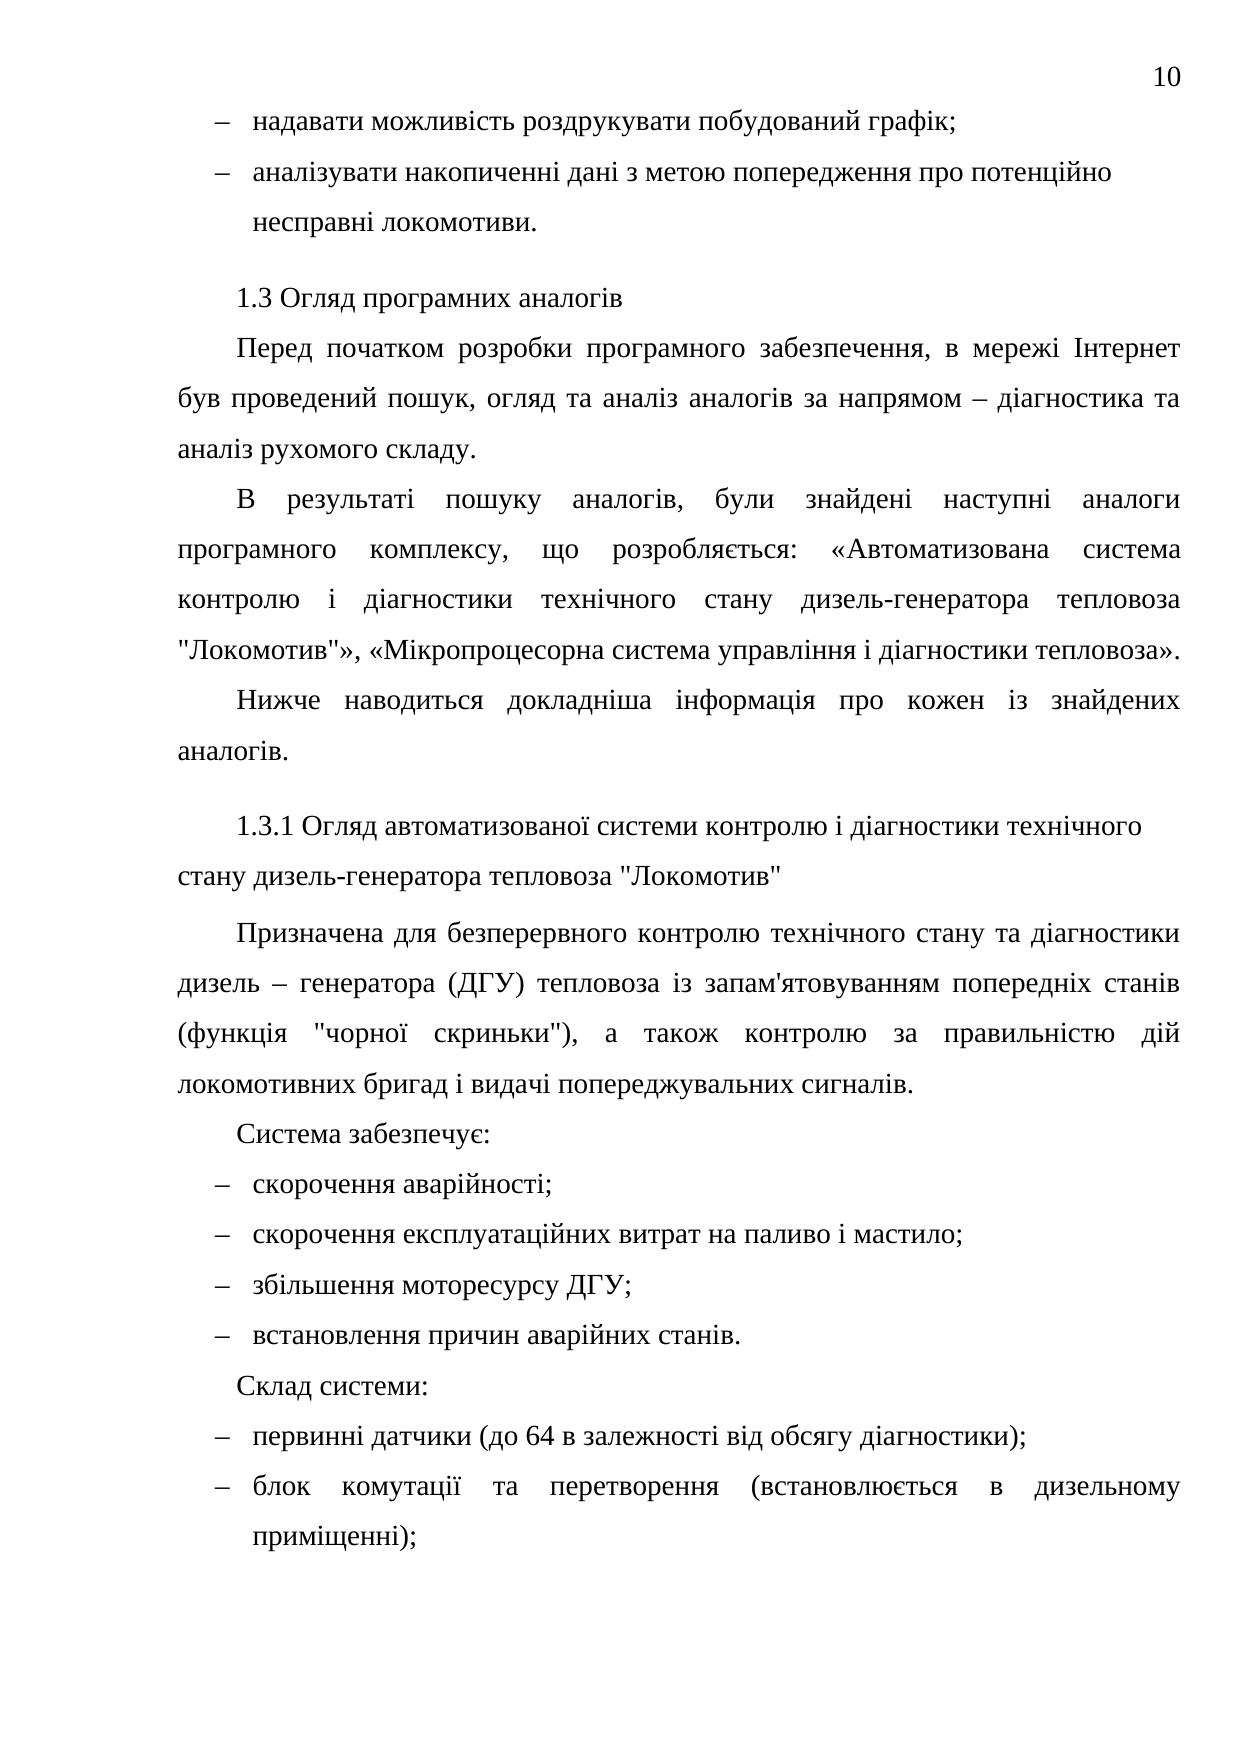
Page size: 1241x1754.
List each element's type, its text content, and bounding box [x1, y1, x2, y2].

subtitle 1.3.1 Огляд автоматизованої системи контролю і діагностики технічного стану дизель-генератора тепловоза "Локомотив" [177, 808, 1181, 892]
list блок комутації та перетворення (встановлюється в дизельному приміщенні); [215, 1468, 1181, 1552]
list збільшення моторесурсу ДГУ; [215, 1267, 1181, 1301]
text Перед початком розробки програмного забезпечення, в мережі Інтернет був проведений пошук, огляд та аналіз аналогів за напрямом – діагностика та аналіз рухомого складу. [177, 330, 1181, 464]
list надавати можливість роздрукувати побудований графік; [215, 103, 1181, 137]
list скорочення аварійності; [215, 1166, 1181, 1200]
list скорочення експлуатаційних витрат на паливо і мастило; [215, 1217, 1181, 1250]
text Система забезпечує: [177, 1116, 1181, 1149]
text В результаті пошуку аналогів, були знайдені наступні аналоги програмного комплексу, що розробляється: «Автоматизована система контролю і діагностики технічного стану дизель-генератора тепловоза "Локомотив"», «Мікропроцесорна система управління і діагностики тепловоза». [177, 481, 1181, 666]
text Склад системи: [177, 1368, 1181, 1401]
text Призначена для безперервного контролю технічного стану та діагностики дизель – генератора (ДГУ) тепловоза із запам'ятовуванням попередніх станів (функція "чорної скриньки"), а також контролю за правильністю дій локомотивних бригад і видачі попереджувальних сигналів. [177, 915, 1181, 1099]
list встановлення причин аварійних станів. [215, 1317, 1181, 1351]
subtitle 1.3 Огляд програмних аналогів [177, 280, 1181, 313]
list аналізувати накопиченні дані з метою попередження про потенційно несправні локомотиви. [215, 154, 1181, 237]
list первинні датчики (до 64 в залежності від обсягу діагностики); [215, 1418, 1181, 1451]
text Нижче наводиться докладніша інформація про кожен із знайдених аналогів. [177, 682, 1181, 766]
